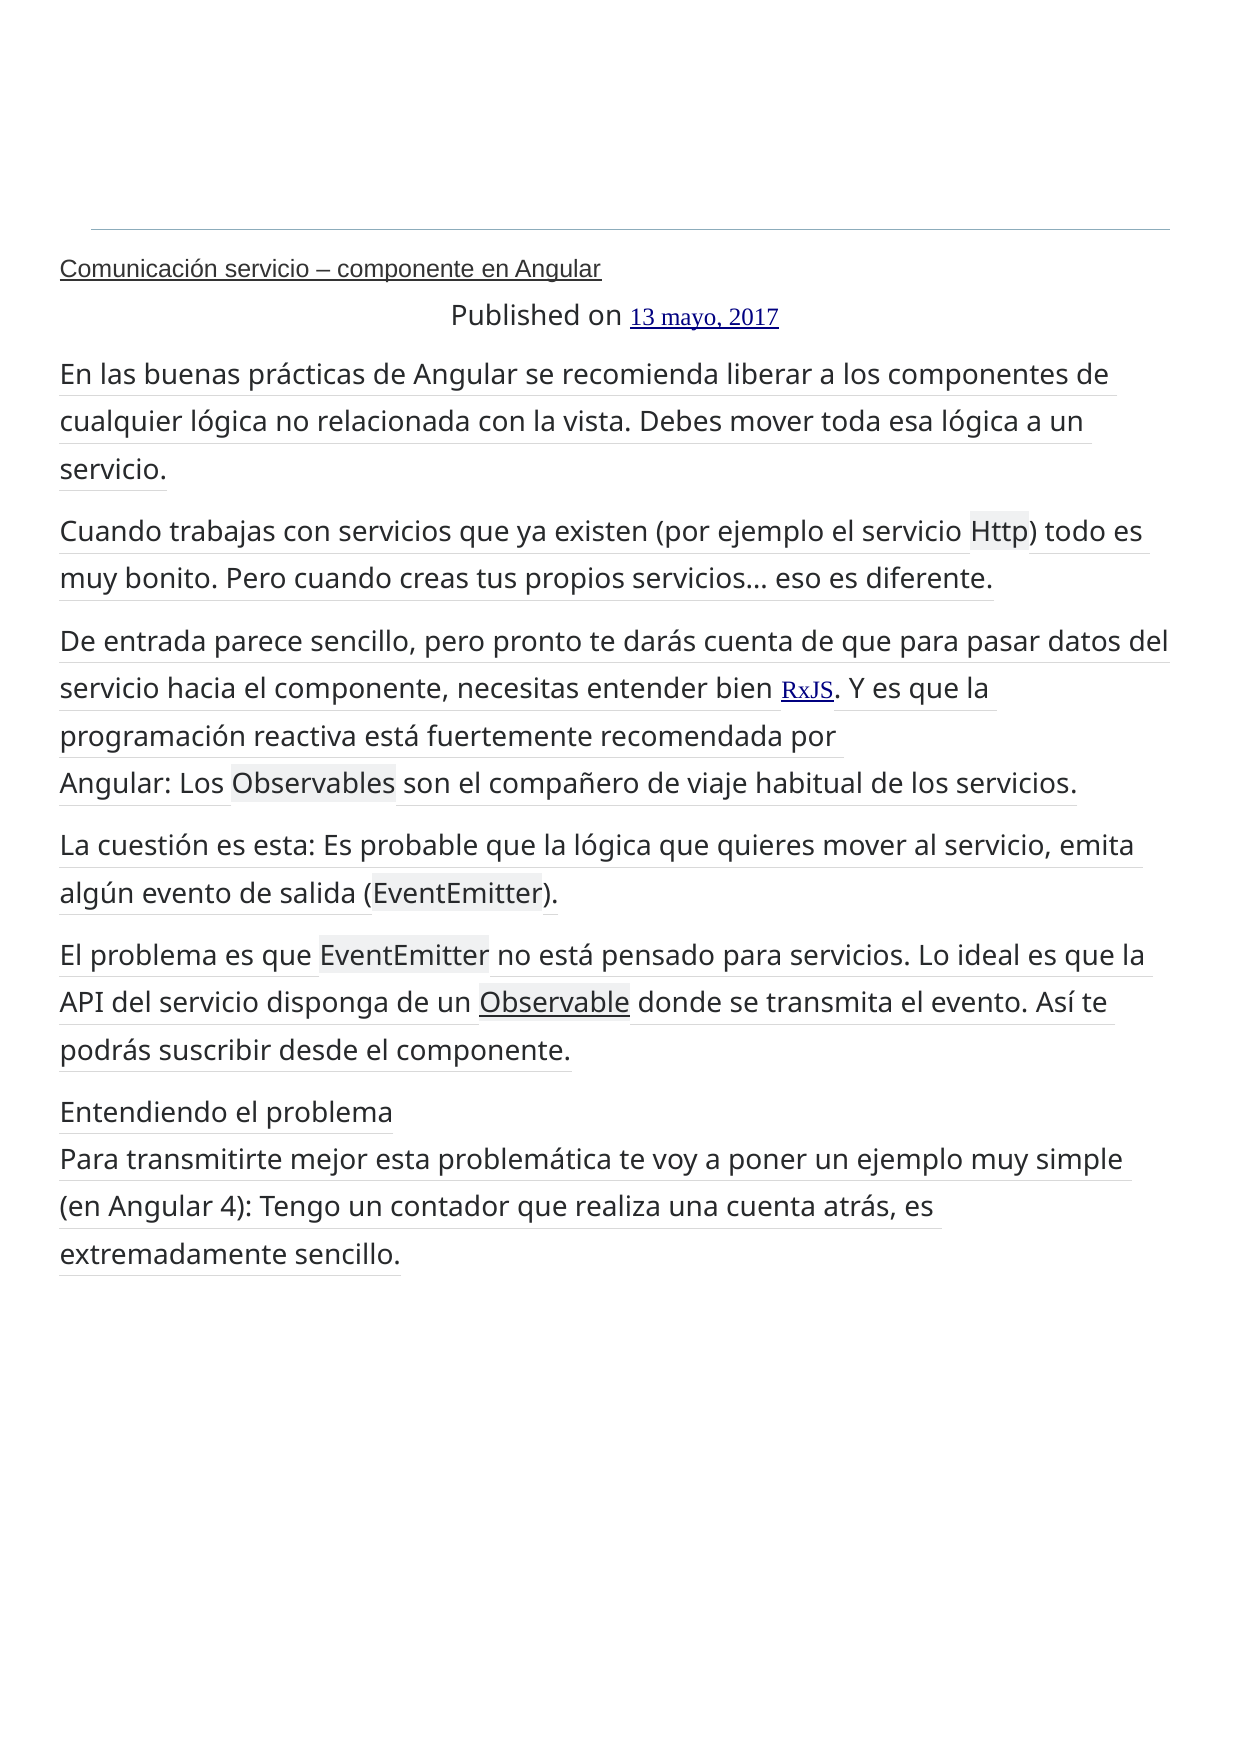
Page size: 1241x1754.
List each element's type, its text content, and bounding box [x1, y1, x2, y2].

text Published on 13 mayo, 2017 [59, 296, 1170, 334]
subtitle Comunicación servicio – componente en Angular [59, 254, 1170, 283]
text Para transmitirte mejor esta problemática te voy a poner un ejemplo muy simple (en Angular 4): Tengo un contador que realiza una cuenta atrás, es extremadamente sencillo. [59, 1139, 1170, 1276]
text De entrada parece sencillo, pero pronto te darás cuenta de que para pasar datos del [59, 621, 1170, 662]
subtitle Entendiendo el problema [59, 1092, 1170, 1133]
text El problema es que EventEmitter no está pensado para servicios. Lo ideal es que la API del servicio disponga de un Observable donde se transmita el evento. Así te podrás suscribir desde el componente. [59, 935, 1170, 1071]
text Cuando trabajas con servicios que ya existen (por ejemplo el servicio Http) todo es muy bonito. Pero cuando creas tus propios servicios… eso es diferente. [59, 511, 1170, 600]
text La cuestión es esta: Es probable que la lógica que quieres mover al servicio, emita algún evento de salida (EventEmitter). [59, 826, 1170, 914]
text En las buenas prácticas de Angular se recomienda liberar a los componentes de cualquier lógica no relacionada con la vista. Debes mover toda esa lógica a un servicio. [59, 354, 1170, 491]
text servicio hacia el componente, necesitas entender bien RxJS. Y es que la programación reactiva está fuertemente recomendada por Angular: Los Observables son el compañero de viaje habitual de los servicios. [59, 663, 1170, 805]
